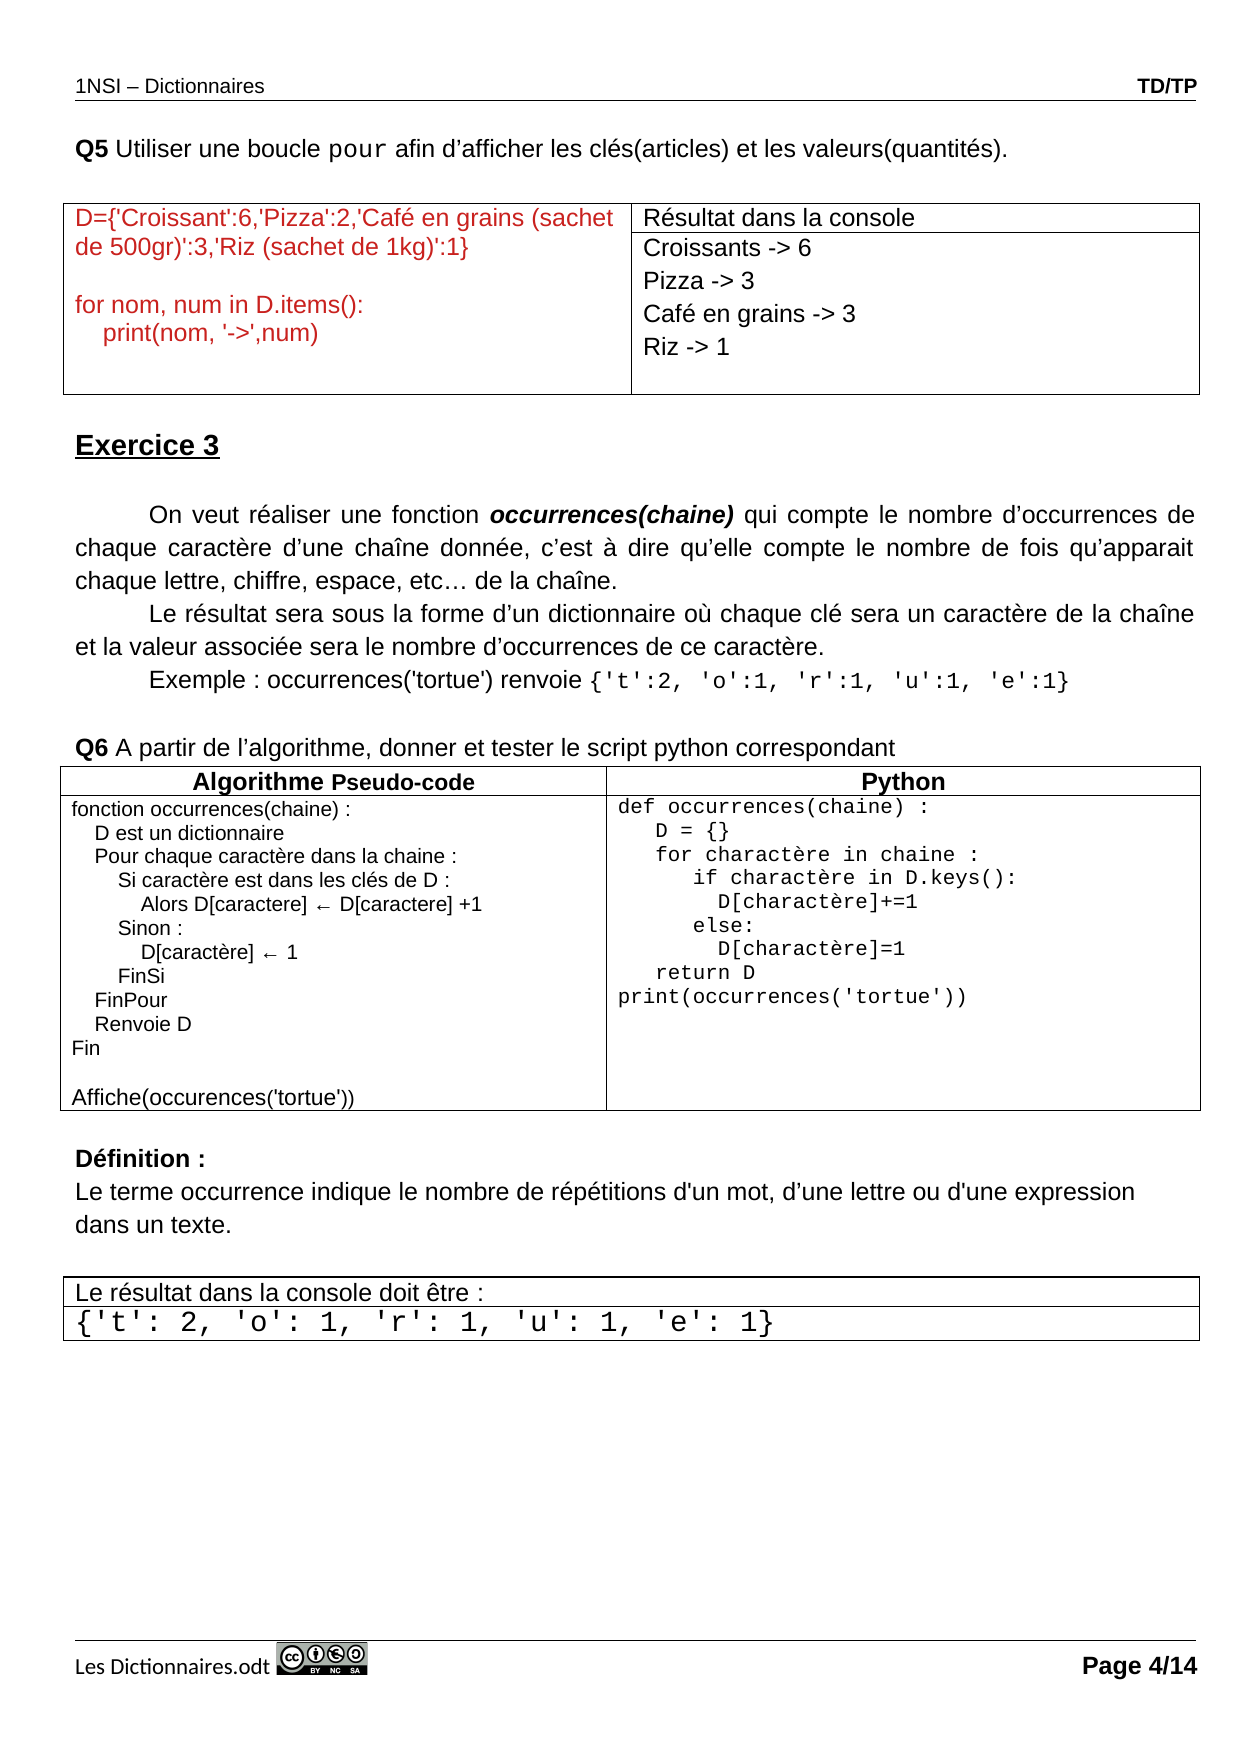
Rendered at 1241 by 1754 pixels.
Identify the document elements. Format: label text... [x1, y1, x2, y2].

table_header Python [607, 767, 1200, 795]
table_header Algorithme Pseudo-code [61, 767, 606, 795]
text Q5 Utiliser une boucle pour afin d’afficher les clés(articles) et les valeurs(quantités). [75, 134, 1196, 165]
table_cell {'t': 2, 'o': 1, 'r': 1, 'u': 1, 'e': 1} [64, 1307, 1199, 1340]
text Q6 A partir de l’algorithme, donner et tester le script python correspondant [75, 733, 1196, 761]
text Le résultat sera sous la forme d’un dictionnaire où chaque clé sera un caractère de la chaîne et la valeur associée sera le nombre d’occurrences de ce caractère. [75, 599, 1196, 661]
table_cell fonction occurrences(chaine) : D est un dictionnaire Pour chaque caractère dans la chaine : Si caractère est dans les clés de D : Alors D[caractere] ← D[caractere] +1 Sinon : D[caractère] ← 1 FinSi FinPour Renvoie D Fin Affiche(occurences('tortue')) [61, 796, 606, 1110]
table_header Le résultat dans la console doit être : [64, 1278, 1199, 1306]
text Exercice 3 [75, 428, 1196, 462]
table_header Résultat dans la console [632, 204, 1199, 232]
table_cell Croissants -> 6 Pizza -> 3 Café en grains -> 3 Riz -> 1 [632, 233, 1199, 394]
table_header D={'Croissant':6,'Pizza':2,'Café en grains (sachet de 500gr)':3,'Riz (sachet de 1kg)':1} for nom, num in D.items(): print(nom, '->',num) [64, 204, 631, 394]
table_cell def occurrences(chaine) : D = {} for charactère in chaine : if charactère in D.keys(): D[charactère]+=1 else: D[charactère]=1 return D print(occurrences('tortue')) [607, 796, 1200, 1110]
text On veut réaliser une fonction occurrences(chaine) qui compte le nombre d’occurrences de chaque caractère d’une chaîne donnée, c’est à dire qu’elle compte le nombre de fois qu’apparait chaque lettre, chiffre, espace, etc… de la chaîne. [75, 500, 1196, 594]
text Définition : [75, 1144, 1196, 1173]
text Exemple : occurrences('tortue') renvoie {'t':2, 'o':1, 'r':1, 'u':1, 'e':1} [75, 665, 1196, 695]
text Le terme occurrence indique le nombre de répétitions d'un mot, d’une lettre ou d'une expression dans un texte. [75, 1177, 1196, 1239]
picture [276, 1642, 368, 1675]
